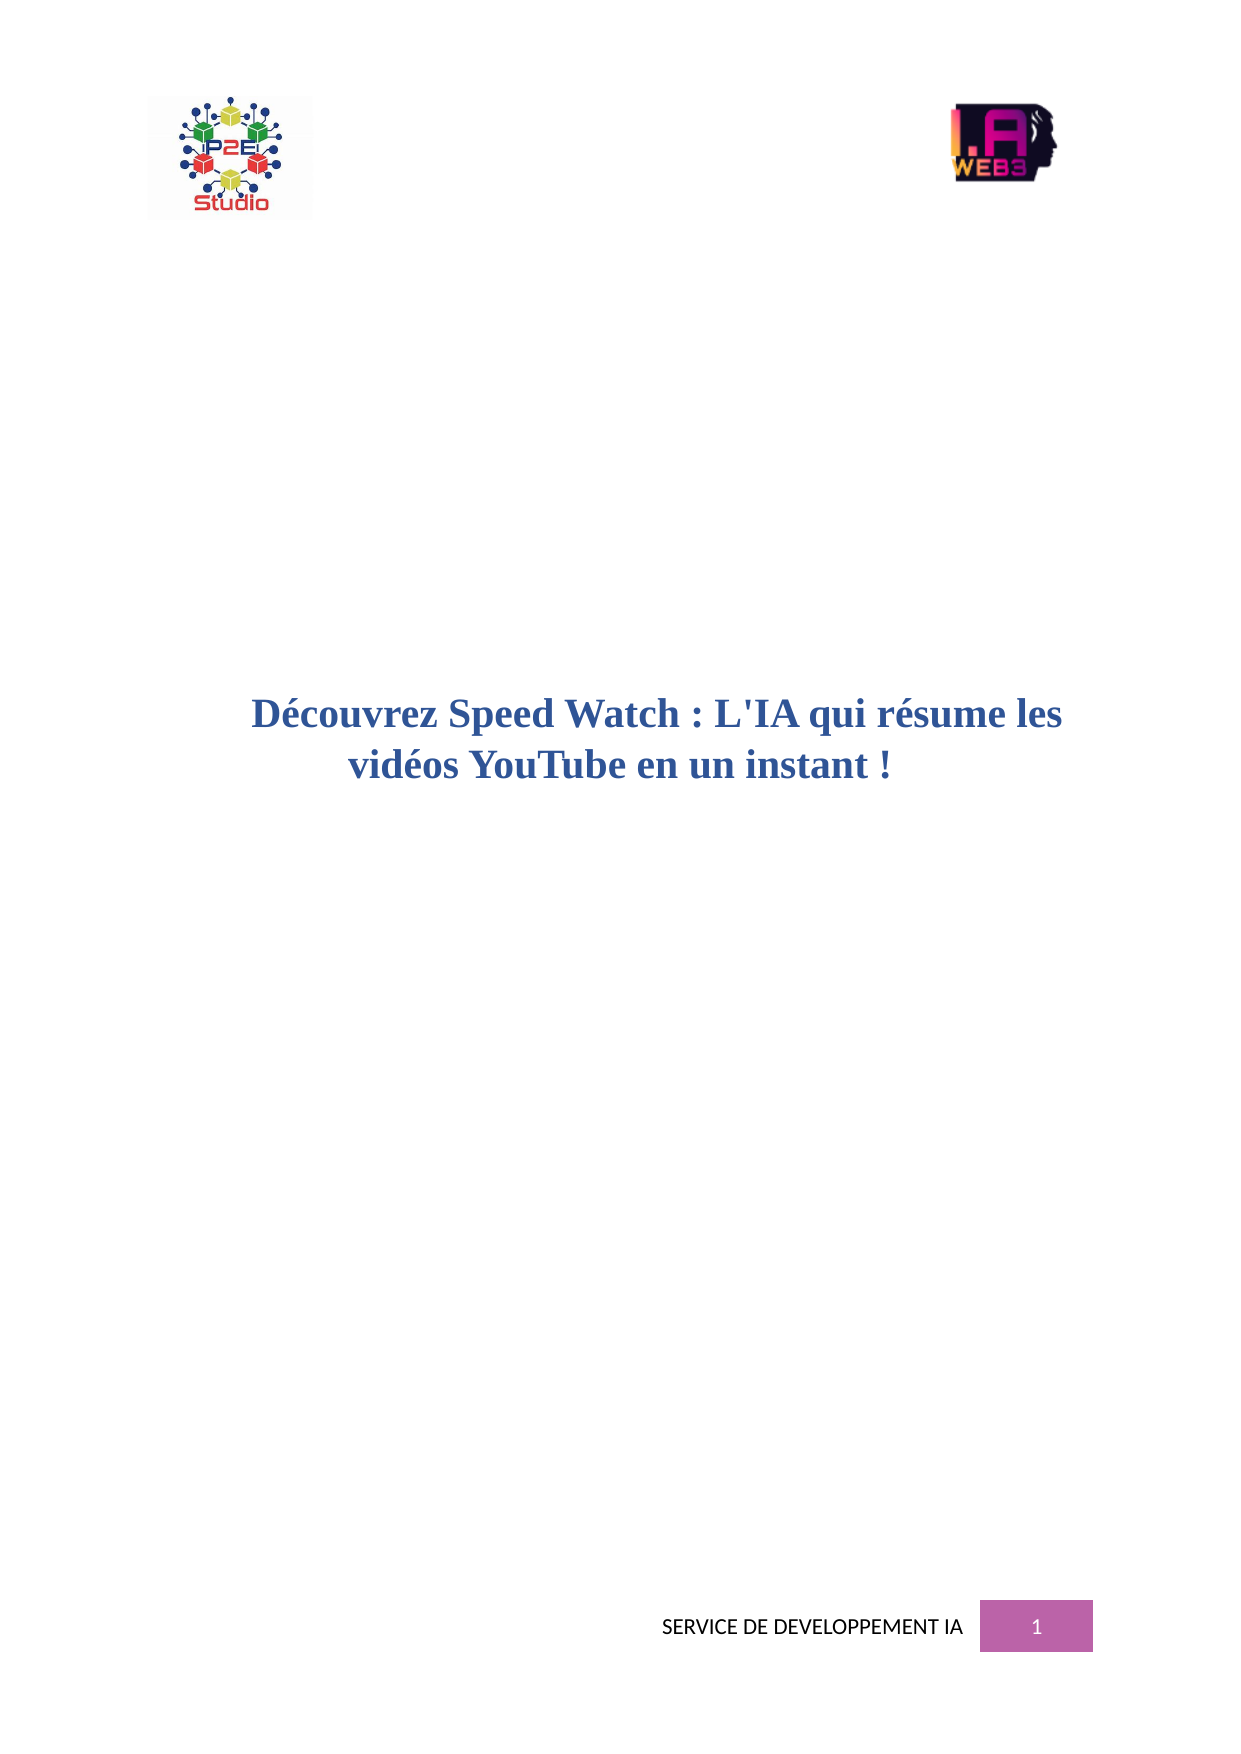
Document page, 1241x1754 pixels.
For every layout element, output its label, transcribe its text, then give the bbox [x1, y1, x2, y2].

subtitle Découvrez Speed Watch : L'IA qui résume les vidéos YouTube en un instant ! [148, 688, 1093, 787]
